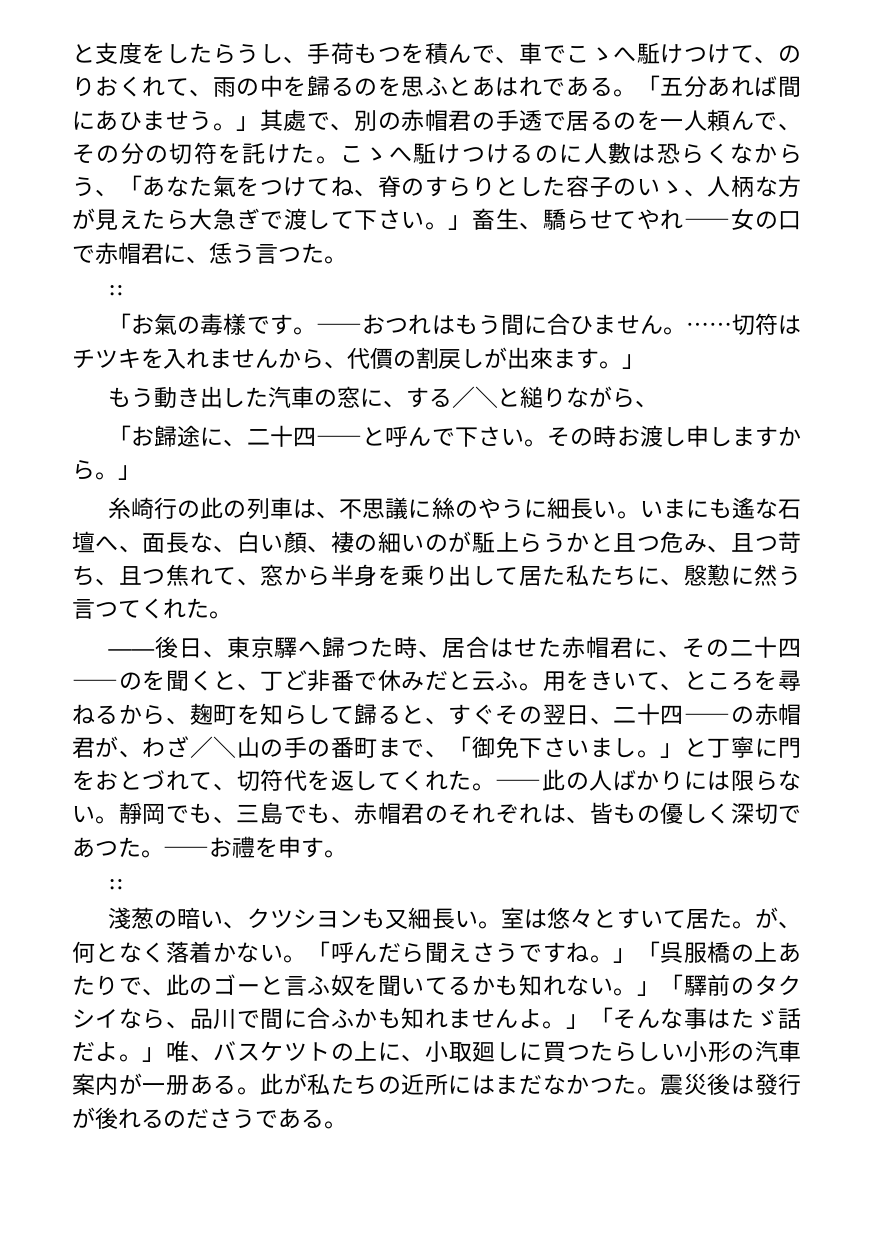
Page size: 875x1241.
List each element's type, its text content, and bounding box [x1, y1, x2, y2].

text :: [72, 868, 802, 895]
text 「お氣の毒樣です。――おつれはもう間に合ひません。……切符はチツキを入れませんから、代價の割戻しが出來ます。」 [72, 307, 802, 374]
text ――後日、東京驛へ歸つた時、居合はせた赤帽君に、その二十四――のを聞くと、丁ど非番で休みだと云ふ。用をきいて、ところを尋ねるから、麹町を知らして歸ると、すぐその翌日、二十四――の赤帽君が、わざ／＼山の手の番町まで、「御免下さいまし。」と丁寧に門をおとづれて、切符代を返してくれた。――此の人ばかりには限らない。靜岡でも、三島でも、赤帽君のそれぞれは、皆もの優しく深切であつた。――お禮を申す。 [72, 630, 802, 863]
text 「お歸途に、二十四――と呼んで下さい。その時お渡し申しますから。」 [72, 419, 802, 485]
text :: [72, 274, 802, 301]
text もう動き出した汽車の窓に、する／＼と縋りながら、 [72, 379, 802, 413]
text と支度をしたらうし、手荷もつを積んで、車でこゝへ駈けつけて、のりおくれて、雨の中を歸るのを思ふとあはれである。「五分あれば間にあひませう。」其處で、別の赤帽君の手透で居るのを一人頼んで、その分の切符を託けた。こゝへ駈けつけるのに人數は恐らくなからう、「あなた氣をつけてね、脊のすらりとした容子のいゝ、人柄な方が見えたら大急ぎで渡して下さい。」畜生、驕らせてやれ――女の口で赤帽君に、恁う言つた。 [72, 36, 802, 269]
text 淺葱の暗い、クツシヨンも又細長い。室は悠々とすいて居た。が、何となく落着かない。「呼んだら聞えさうですね。」「呉服橋の上あたりで、此のゴーと言ふ奴を聞いてるかも知れない。」「驛前のタクシイなら、品川で間に合ふかも知れませんよ。」「そんな事はたゞ話だよ。」唯、バスケツトの上に、小取廻しに買つたらしい小形の汽車案内が一册ある。此が私たちの近所にはまだなかつた。震災後は發行が後れるのださうである。 [72, 901, 802, 1134]
text 糸崎行の此の列車は、不思議に絲のやうに細長い。いまにも遙な石壇へ、面長な、白い顏、褄の細いのが駈上らうかと且つ危み、且つ苛ち、且つ焦れて、窓から半身を乘り出して居た私たちに、慇懃に然う言つてくれた。 [72, 491, 802, 624]
